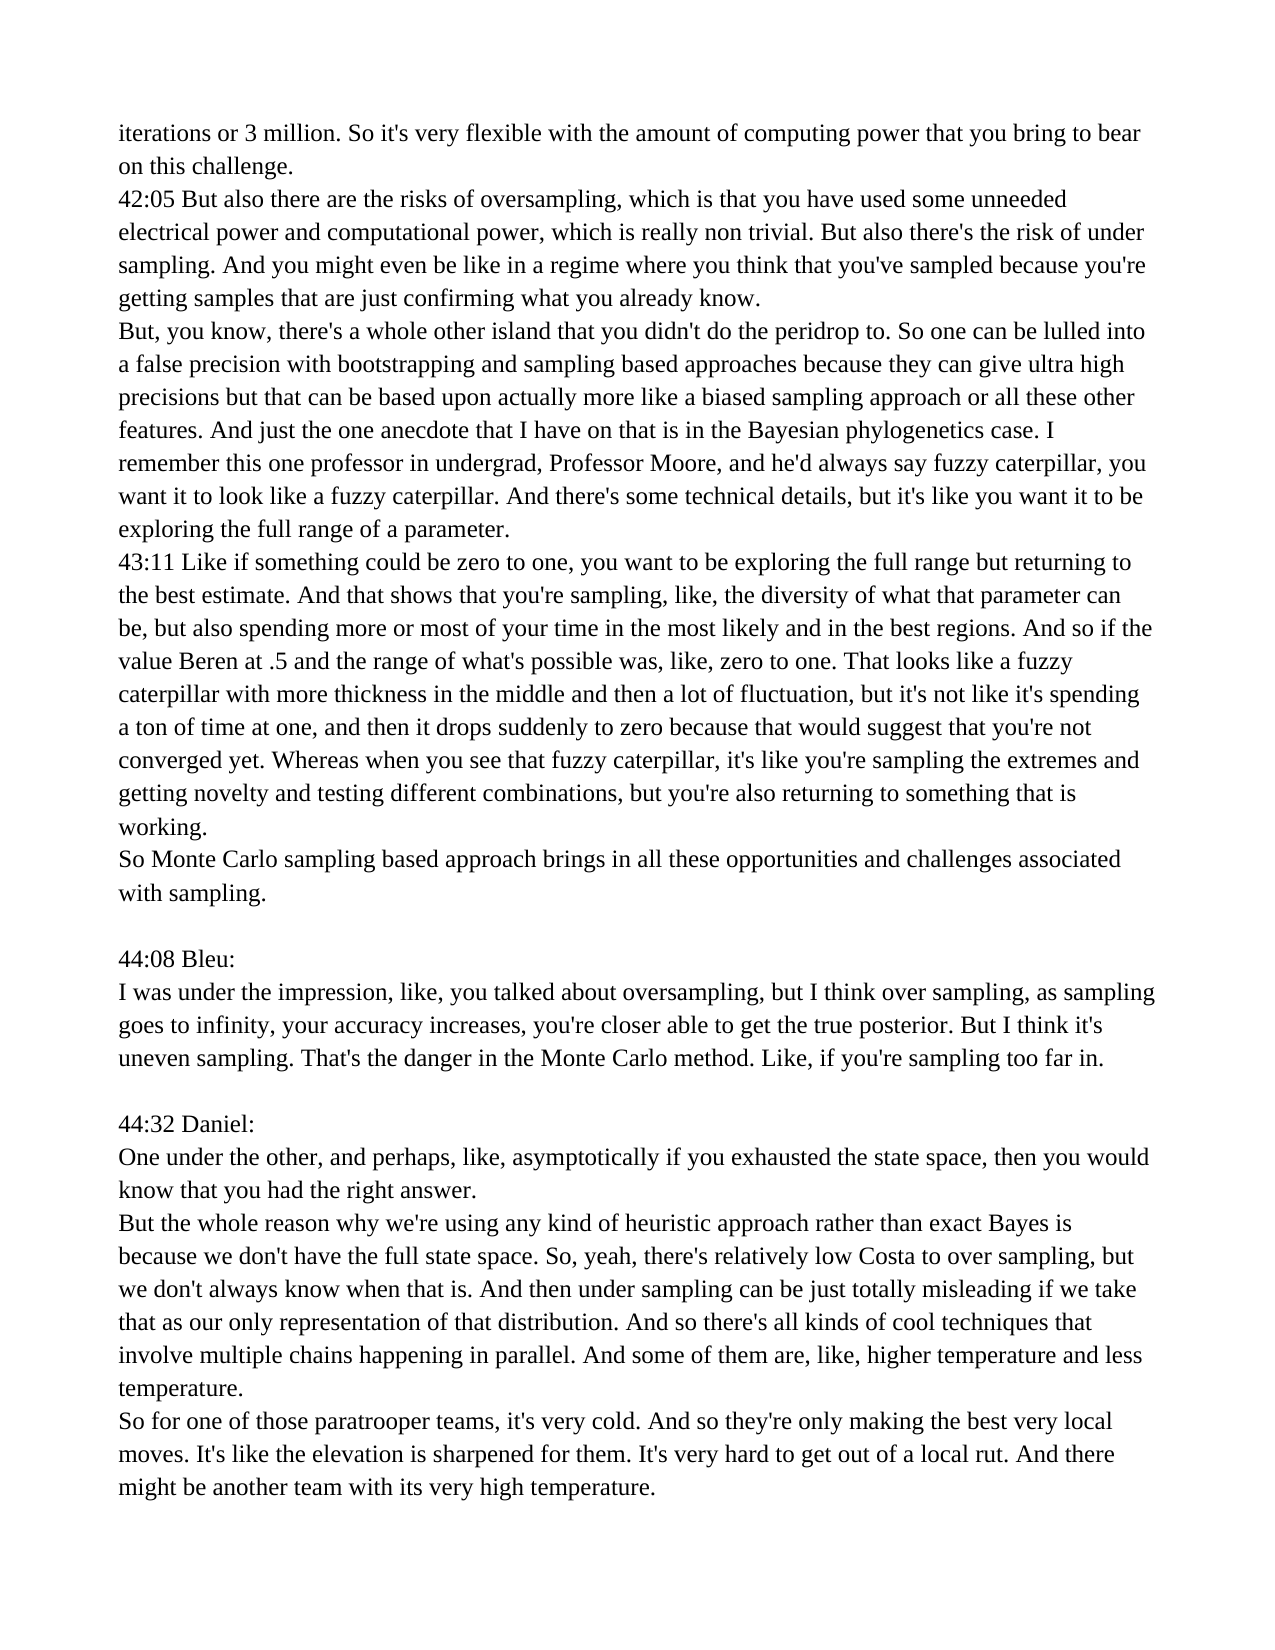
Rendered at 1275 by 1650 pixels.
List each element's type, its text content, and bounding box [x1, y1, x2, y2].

text iterations or 3 million. So it's very flexible with the amount of computing power that you bring to bear on this challenge. [118, 118, 1157, 180]
text I was under the impression, like, you talked about oversampling, but I think over sampling, as sampling goes to infinity, your accuracy increases, you're closer able to get the true posterior. But I think it's uneven sampling. That's the danger in the Monte Carlo method. Like, if you're sampling too far in. [118, 977, 1157, 1071]
text But the whole reason why we're using any kind of heuristic approach rather than exact Bayes is because we don't have the full state space. So, yeah, there's relatively low Costa to over sampling, but we don't always know when that is. And then under sampling can be just totally misleading if we take that as our only representation of that distribution. And so there's all kinds of cool techniques that involve multiple chains happening in parallel. And some of them are, like, higher temperature and less temperature. [118, 1208, 1157, 1402]
text 43:11 Like if something could be zero to one, you want to be exploring the full range but returning to the best estimate. And that shows that you're sampling, like, the diversity of what that parameter can be, but also spending more or most of your time in the most likely and in the best regions. And so if the value Beren at .5 and the range of what's possible was, like, zero to one. That looks like a fuzzy caterpillar with more thickness in the middle and then a lot of fluctuation, but it's not like it's spending a ton of time at one, and then it drops suddenly to zero because that would suggest that you're not converged yet. Whereas when you see that fuzzy caterpillar, it's like you're sampling the extremes and getting novelty and testing different combinations, but you're also returning to something that is working. [118, 547, 1157, 840]
text So Monte Carlo sampling based approach brings in all these opportunities and challenges associated with sampling. [118, 844, 1157, 906]
text 44:32 Daniel: [118, 1109, 1157, 1137]
text So for one of those paratrooper teams, it's very cold. And so they're only making the best very local moves. It's like the elevation is sharpened for them. It's very hard to get out of a local rut. And there might be another team with its very high temperature. [118, 1406, 1157, 1501]
text 44:08 Bleu: [118, 944, 1157, 972]
text But, you know, there's a whole other island that you didn't do the peridrop to. So one can be lulled into a false precision with bootstrapping and sampling based approaches because they can give ultra high precisions but that can be based upon actually more like a biased sampling approach or all these other features. And just the one anecdote that I have on that is in the Bayesian phylogenetics case. I remember this one professor in undergrad, Professor Moore, and he'd always say fuzzy caterpillar, you want it to look like a fuzzy caterpillar. And there's some technical details, but it's like you want it to be exploring the full range of a parameter. [118, 316, 1157, 543]
text 42:05 But also there are the risks of oversampling, which is that you have used some unneeded electrical power and computational power, which is really non trivial. But also there's the risk of under sampling. And you might even be like in a regime where you think that you've sampled because you're getting samples that are just confirming what you already know. [118, 184, 1157, 312]
text One under the other, and perhaps, like, asymptotically if you exhausted the state space, then you would know that you had the right answer. [118, 1142, 1157, 1203]
